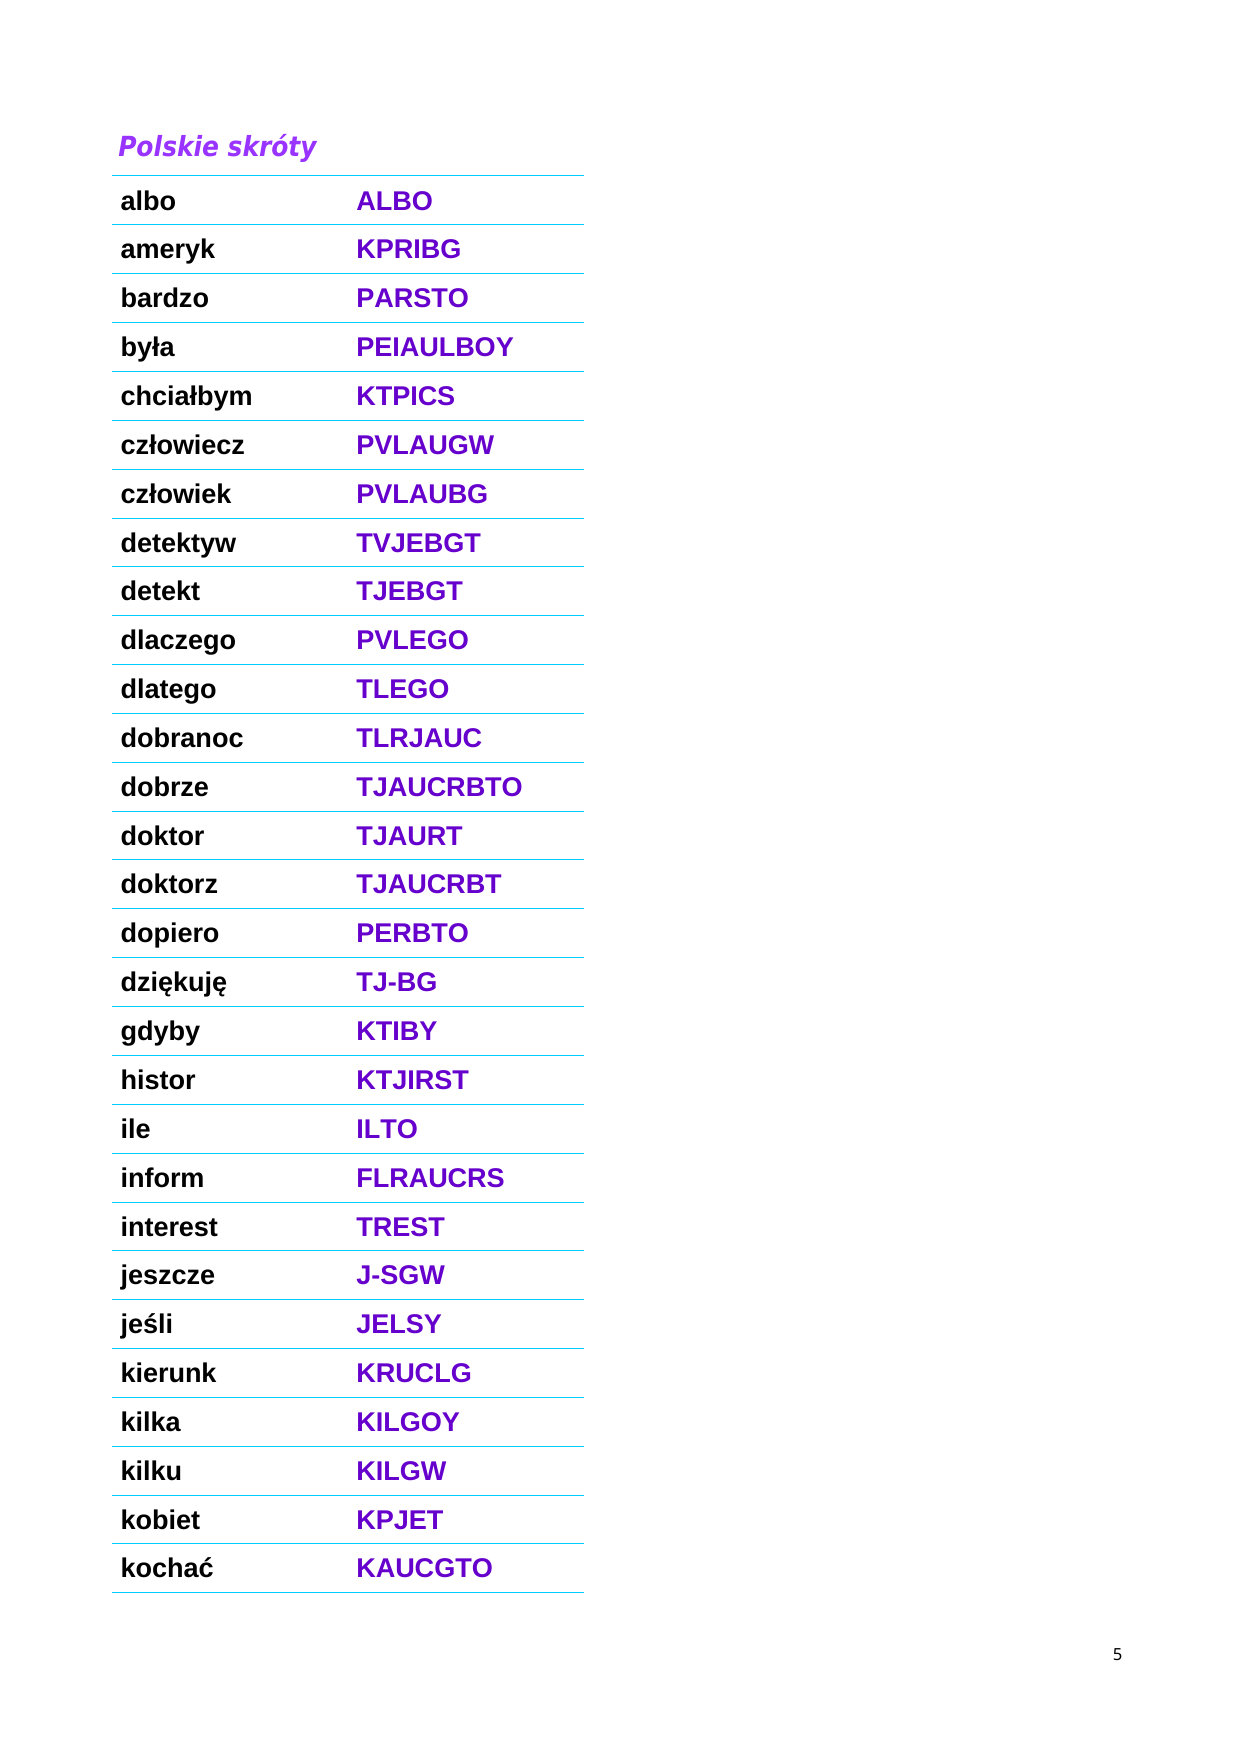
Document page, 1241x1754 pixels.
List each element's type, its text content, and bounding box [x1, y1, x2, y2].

table_cell była [112, 323, 348, 371]
table_cell KPRIBG [348, 225, 584, 273]
table_cell ILTO [348, 1105, 584, 1152]
table_cell człowiecz [112, 421, 348, 468]
table_cell gdyby [112, 1007, 348, 1055]
table_cell KTPICS [348, 372, 584, 420]
table_cell ile [112, 1105, 348, 1152]
table_cell KILGOY [348, 1398, 584, 1446]
table_cell dlaczego [112, 616, 348, 664]
table_cell KAUCGTO [348, 1544, 584, 1592]
table_cell TJAUCRBTO [348, 763, 584, 811]
table_cell TJAURT [348, 812, 584, 859]
table_cell dziękuję [112, 958, 348, 1006]
table_cell PARSTO [348, 274, 584, 322]
table_cell TVJEBGT [348, 519, 584, 566]
table_cell dlatego [112, 665, 348, 713]
table_header albo [112, 176, 348, 224]
table_cell JELSY [348, 1300, 584, 1348]
table_header ALBO [348, 176, 584, 224]
table_cell TLRJAUC [348, 714, 584, 762]
table_cell interest [112, 1203, 348, 1250]
table_cell TREST [348, 1203, 584, 1250]
table_cell ameryk [112, 225, 348, 273]
table_cell doktor [112, 812, 348, 859]
table_cell PEIAULBOY [348, 323, 584, 371]
subtitle Polskie skróty [118, 131, 1122, 163]
table_cell KTIBY [348, 1007, 584, 1055]
table_cell KPJET [348, 1496, 584, 1543]
table_cell TJEBGT [348, 567, 584, 615]
table_cell jeśli [112, 1300, 348, 1348]
table_cell dobranoc [112, 714, 348, 762]
table_cell dobrze [112, 763, 348, 811]
table_cell dopiero [112, 909, 348, 957]
table_cell detektyw [112, 519, 348, 566]
table_cell TJAUCRBT [348, 860, 584, 908]
table_cell człowiek [112, 470, 348, 517]
table_cell inform [112, 1154, 348, 1201]
table_cell bardzo [112, 274, 348, 322]
table_cell TLEGO [348, 665, 584, 713]
table_cell PVLEGO [348, 616, 584, 664]
table_cell kilku [112, 1447, 348, 1494]
table_cell KRUCLG [348, 1349, 584, 1397]
table_cell chciałbym [112, 372, 348, 420]
table_cell histor [112, 1056, 348, 1104]
table_cell doktorz [112, 860, 348, 908]
table_cell detekt [112, 567, 348, 615]
table_cell KILGW [348, 1447, 584, 1494]
table_cell PVLAUGW [348, 421, 584, 468]
table_cell kierunk [112, 1349, 348, 1397]
table_cell kilka [112, 1398, 348, 1446]
table_cell jeszcze [112, 1251, 348, 1299]
table_cell TJ-BG [348, 958, 584, 1006]
table_cell kobiet [112, 1496, 348, 1543]
table_cell J-SGW [348, 1251, 584, 1299]
table_cell PVLAUBG [348, 470, 584, 517]
table_cell kochać [112, 1544, 348, 1592]
table_cell KTJIRST [348, 1056, 584, 1104]
table_cell FLRAUCRS [348, 1154, 584, 1201]
table_cell PERBTO [348, 909, 584, 957]
